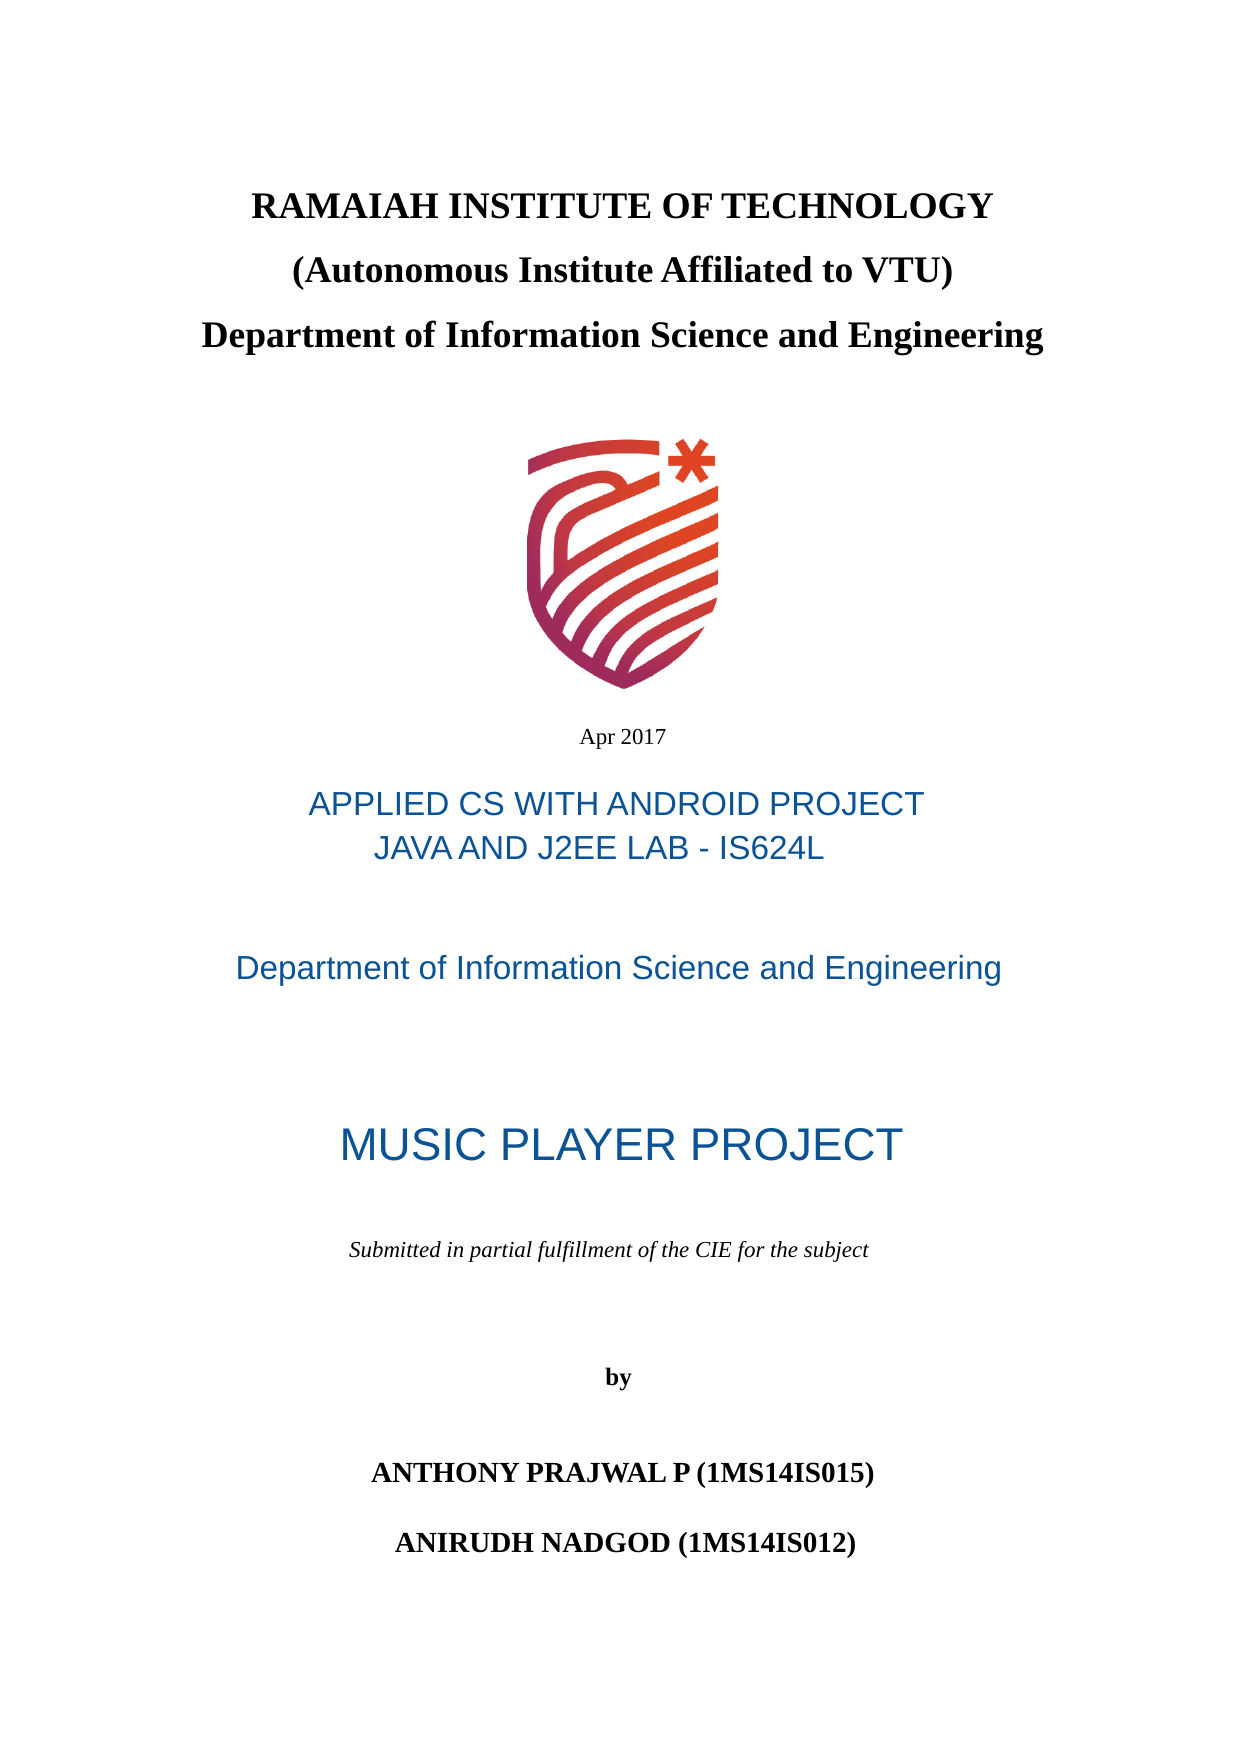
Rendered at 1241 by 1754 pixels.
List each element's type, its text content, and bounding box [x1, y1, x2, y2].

table_header RAMAIAH INSTITUTE OF TECHNOLOGY (Autonomous Institute Affiliated to VTU) Department of Information Science and Engineering [150, 150, 1095, 406]
table_cell Submitted in partial fulfillment of the CIE for the subject [150, 1170, 1095, 1296]
picture [527, 438, 719, 689]
table_cell ANTHONY PRAJWAL P (1MS14IS015) ANIRUDH NADGOD (1MS14IS012) [150, 1390, 1095, 1559]
table_cell by [150, 1296, 1095, 1390]
table_cell Apr 2017 APPLIED CS WITH ANDROID PROJECT JAVA AND J2EE LAB - IS624L Department of Information Science and Engineering MUSIC PLAYER PROJECT [150, 406, 1095, 1170]
